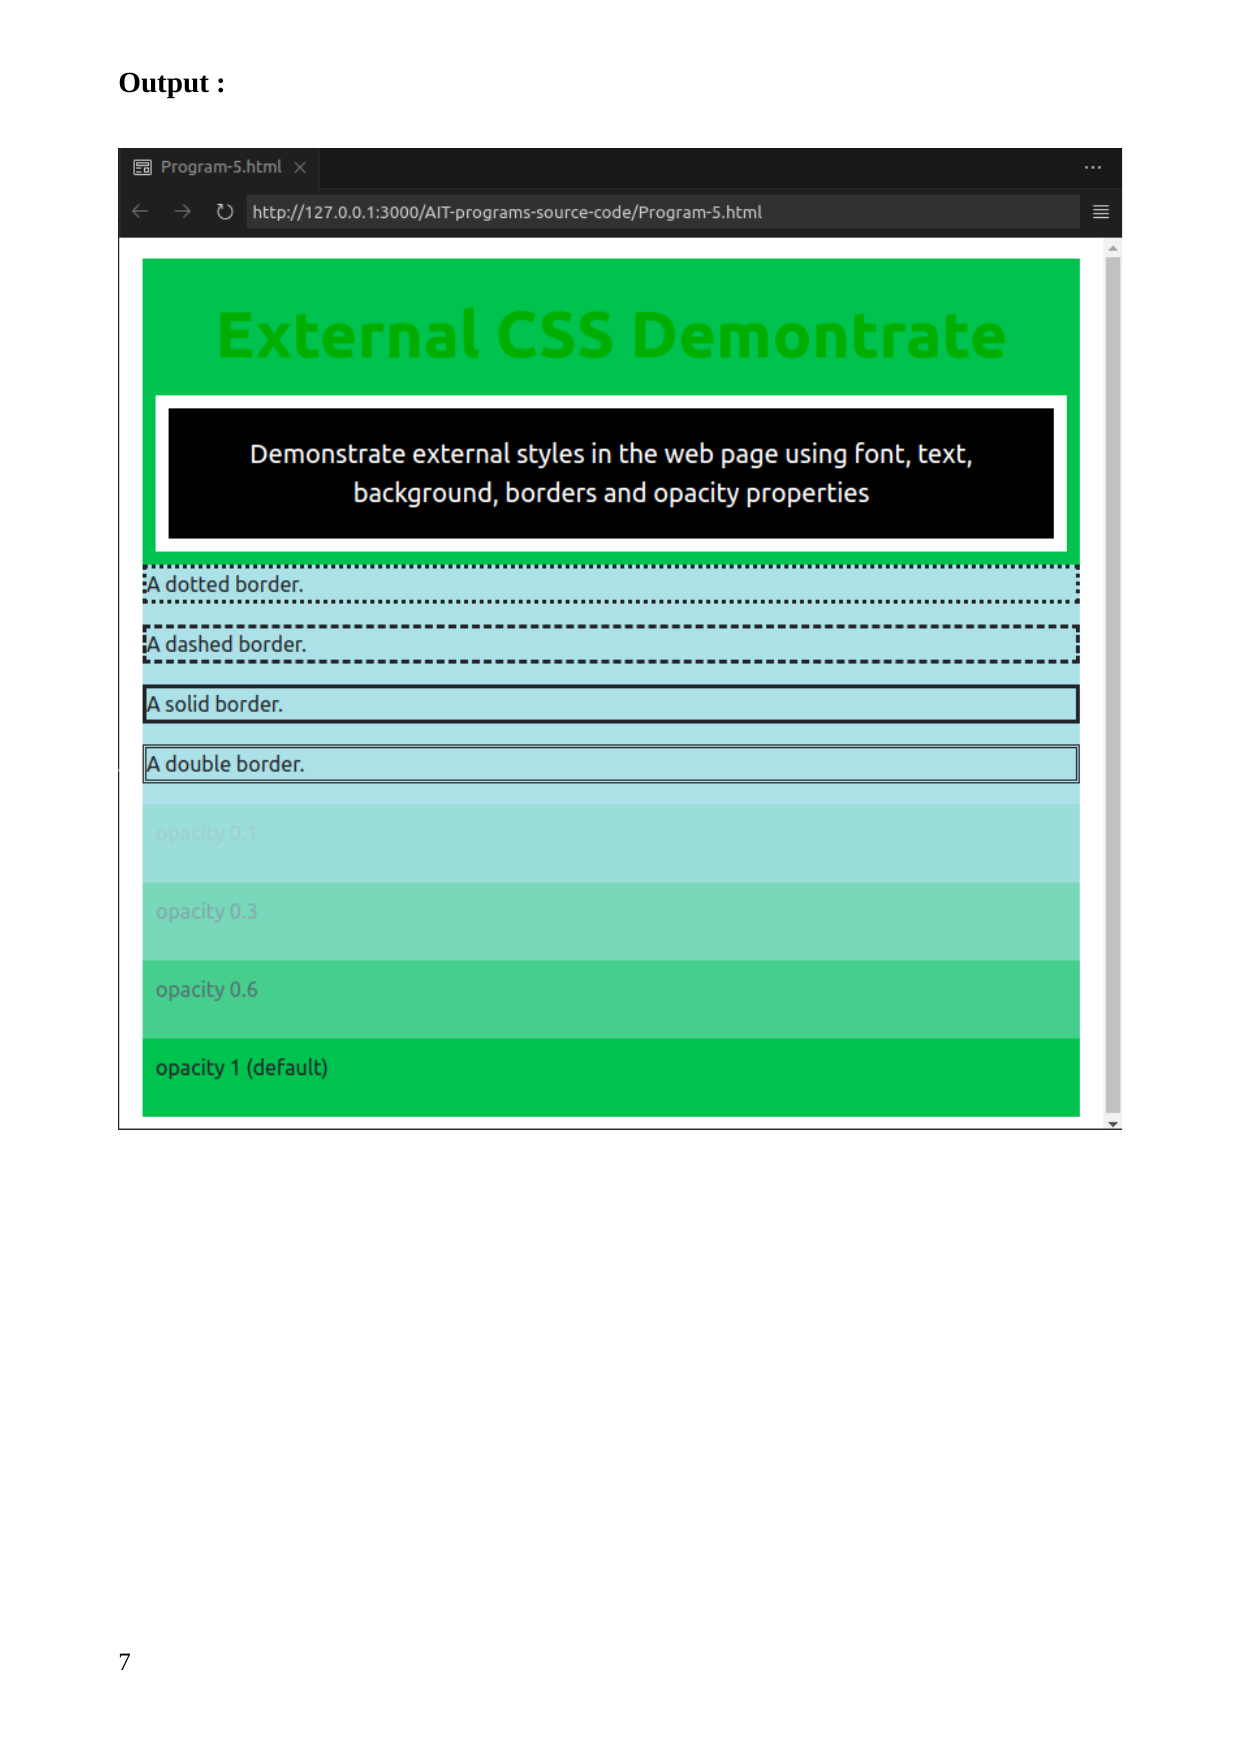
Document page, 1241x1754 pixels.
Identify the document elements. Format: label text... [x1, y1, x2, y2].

text Output : [118, 65, 1122, 99]
picture [118, 148, 1123, 1130]
